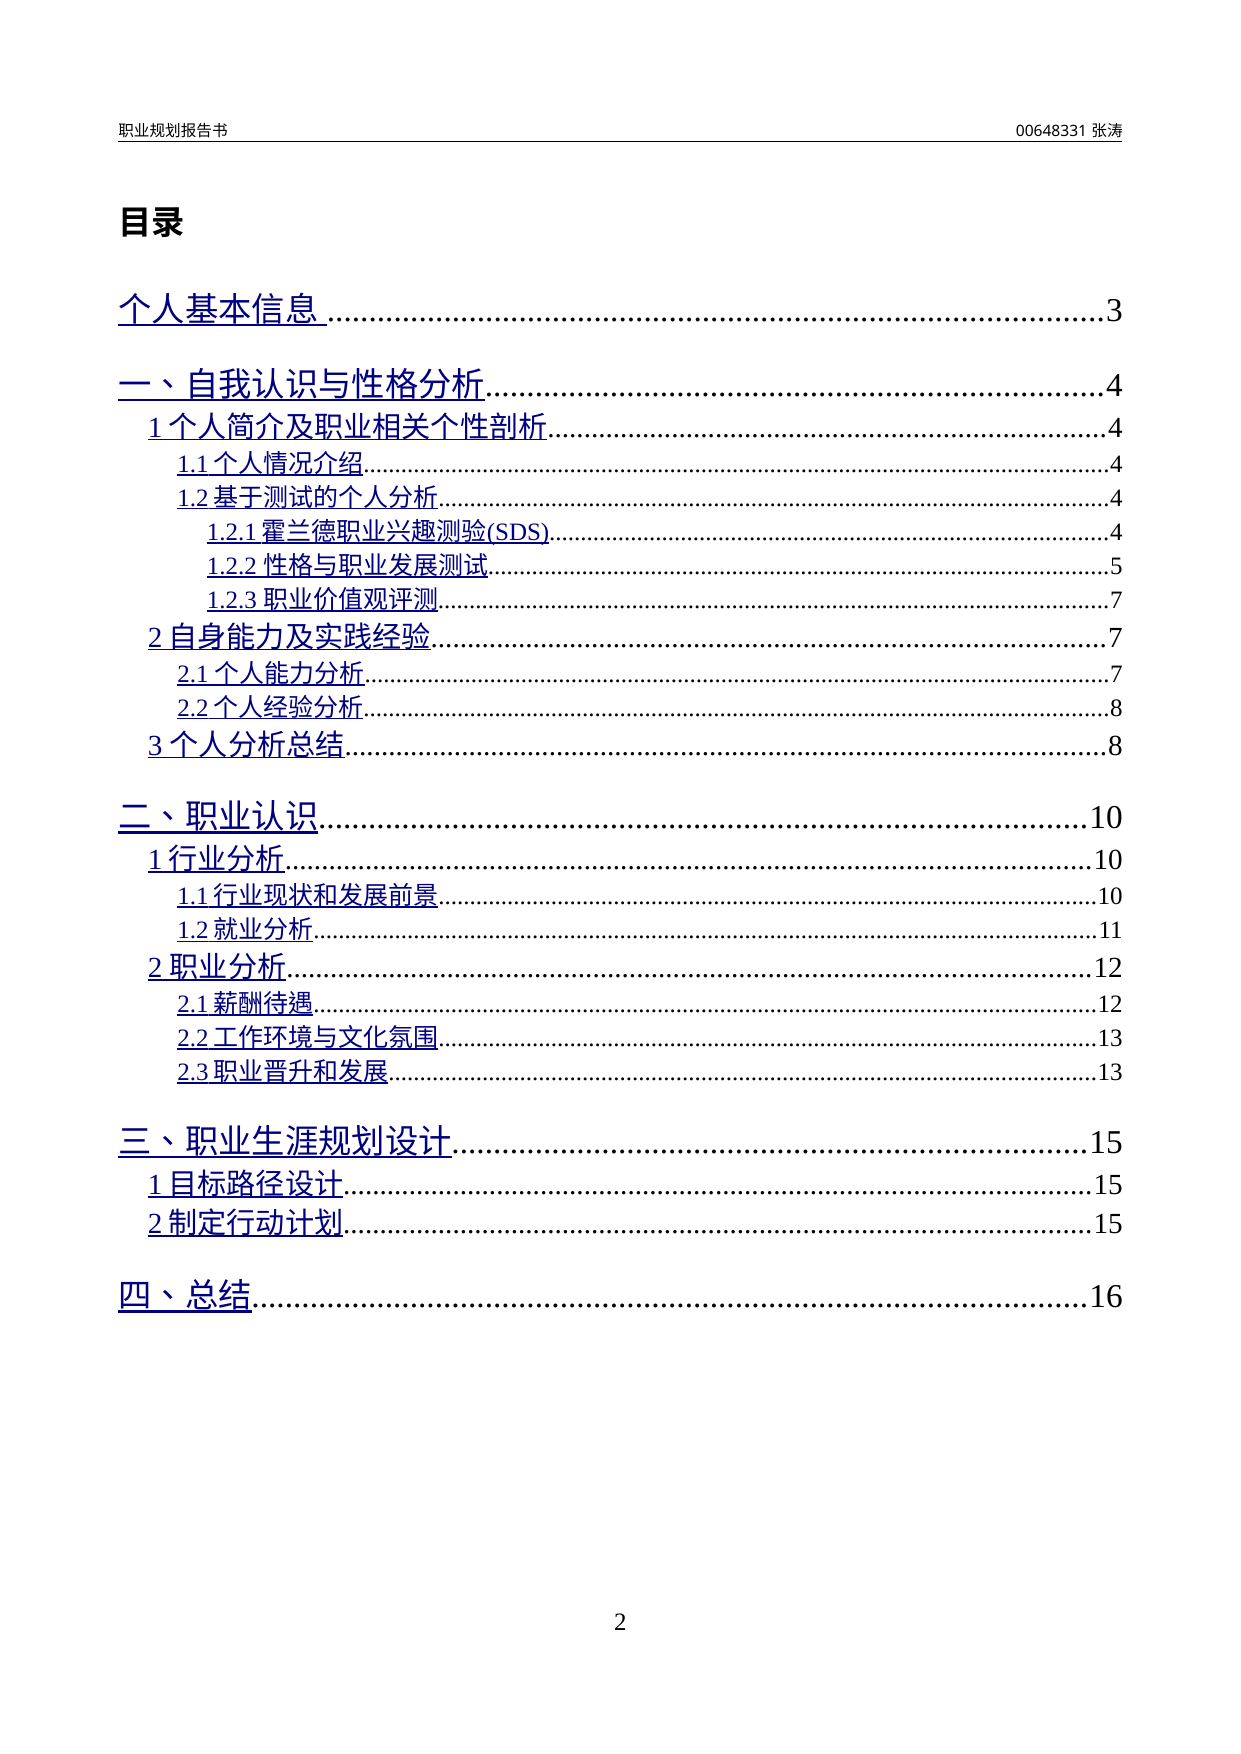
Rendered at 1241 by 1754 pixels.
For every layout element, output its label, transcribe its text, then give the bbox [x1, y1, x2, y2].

text 1.1行业现状和发展前景 10 [177, 878, 1122, 912]
text 2制定行动计划 15 [148, 1203, 1122, 1242]
text 三、职业生涯规划设计 15 [118, 1117, 1122, 1163]
subtitle 目录 [118, 195, 1122, 244]
text 一、自我认识与性格分析 4 [118, 361, 1122, 406]
text 1.2就业分析 11 [177, 912, 1122, 946]
text 1.2.2 性格与职业发展测试 5 [207, 548, 1122, 582]
text 二、职业认识 10 [118, 793, 1122, 838]
text 2.3职业晋升和发展 13 [177, 1054, 1122, 1088]
text 1.2.1霍兰德职业兴趣测验(SDS) 4 [207, 514, 1122, 548]
text 2.2个人经验分析 8 [177, 690, 1122, 724]
text 1.1个人情况介绍 4 [177, 446, 1122, 480]
text 2.2工作环境与文化氛围 13 [177, 1020, 1122, 1054]
text 3 个人分析总结 8 [148, 724, 1122, 763]
text 1.2基于测试的个人分析 4 [177, 480, 1122, 514]
text 1个人简介及职业相关个性剖析 4 [148, 406, 1122, 446]
text 2.1 个人能力分析 7 [177, 656, 1122, 690]
text 1.2.3 职业价值观评测 7 [207, 582, 1122, 616]
text 1目标路径设计 15 [148, 1163, 1122, 1203]
text 1行业分析 10 [148, 838, 1122, 878]
text 2.1薪酬待遇 12 [177, 986, 1122, 1020]
text 个人基本信息 3 [118, 286, 1122, 331]
text 2自身能力及实践经验 7 [148, 616, 1122, 656]
text 四、总结 16 [118, 1272, 1122, 1317]
text 2 职业分析 12 [148, 946, 1122, 986]
